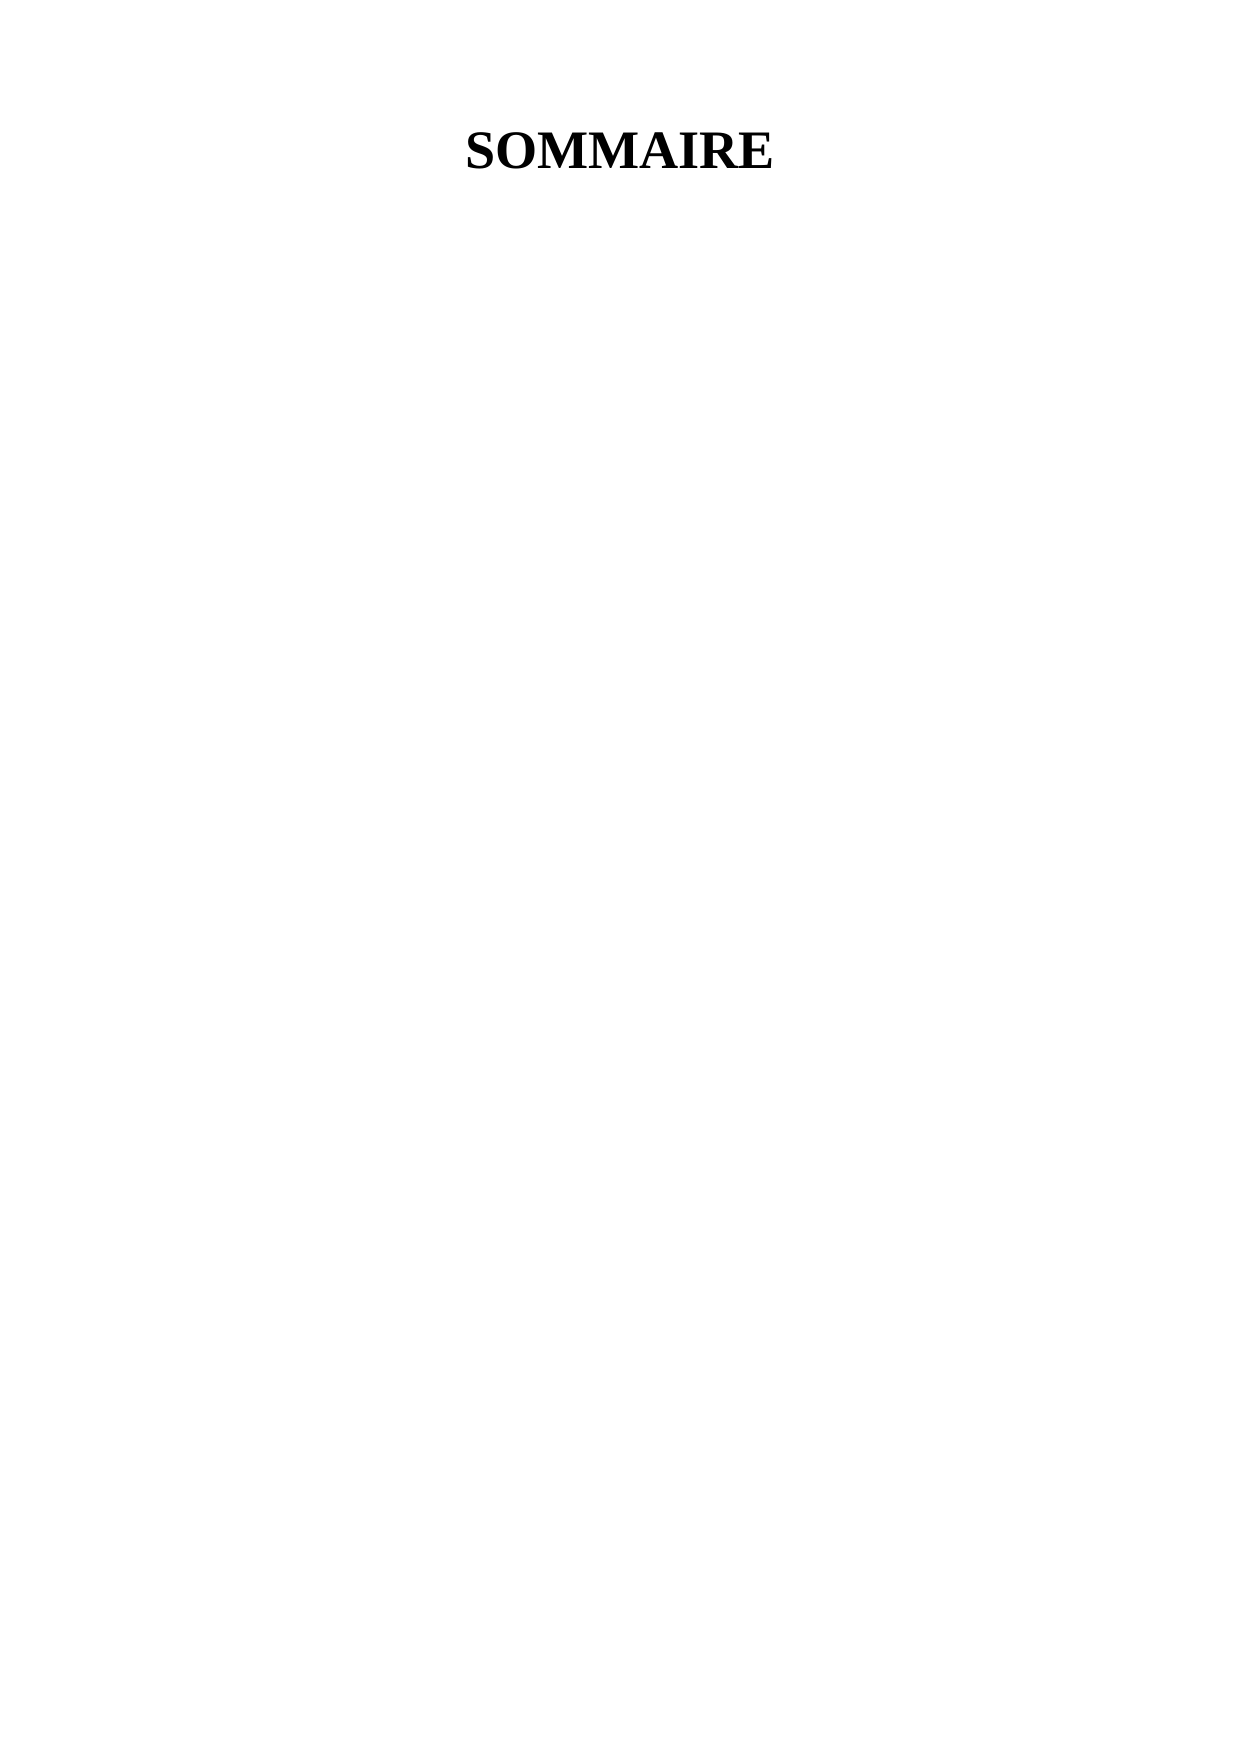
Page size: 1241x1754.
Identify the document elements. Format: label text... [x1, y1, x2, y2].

text SOMMAIRE [118, 118, 1122, 180]
